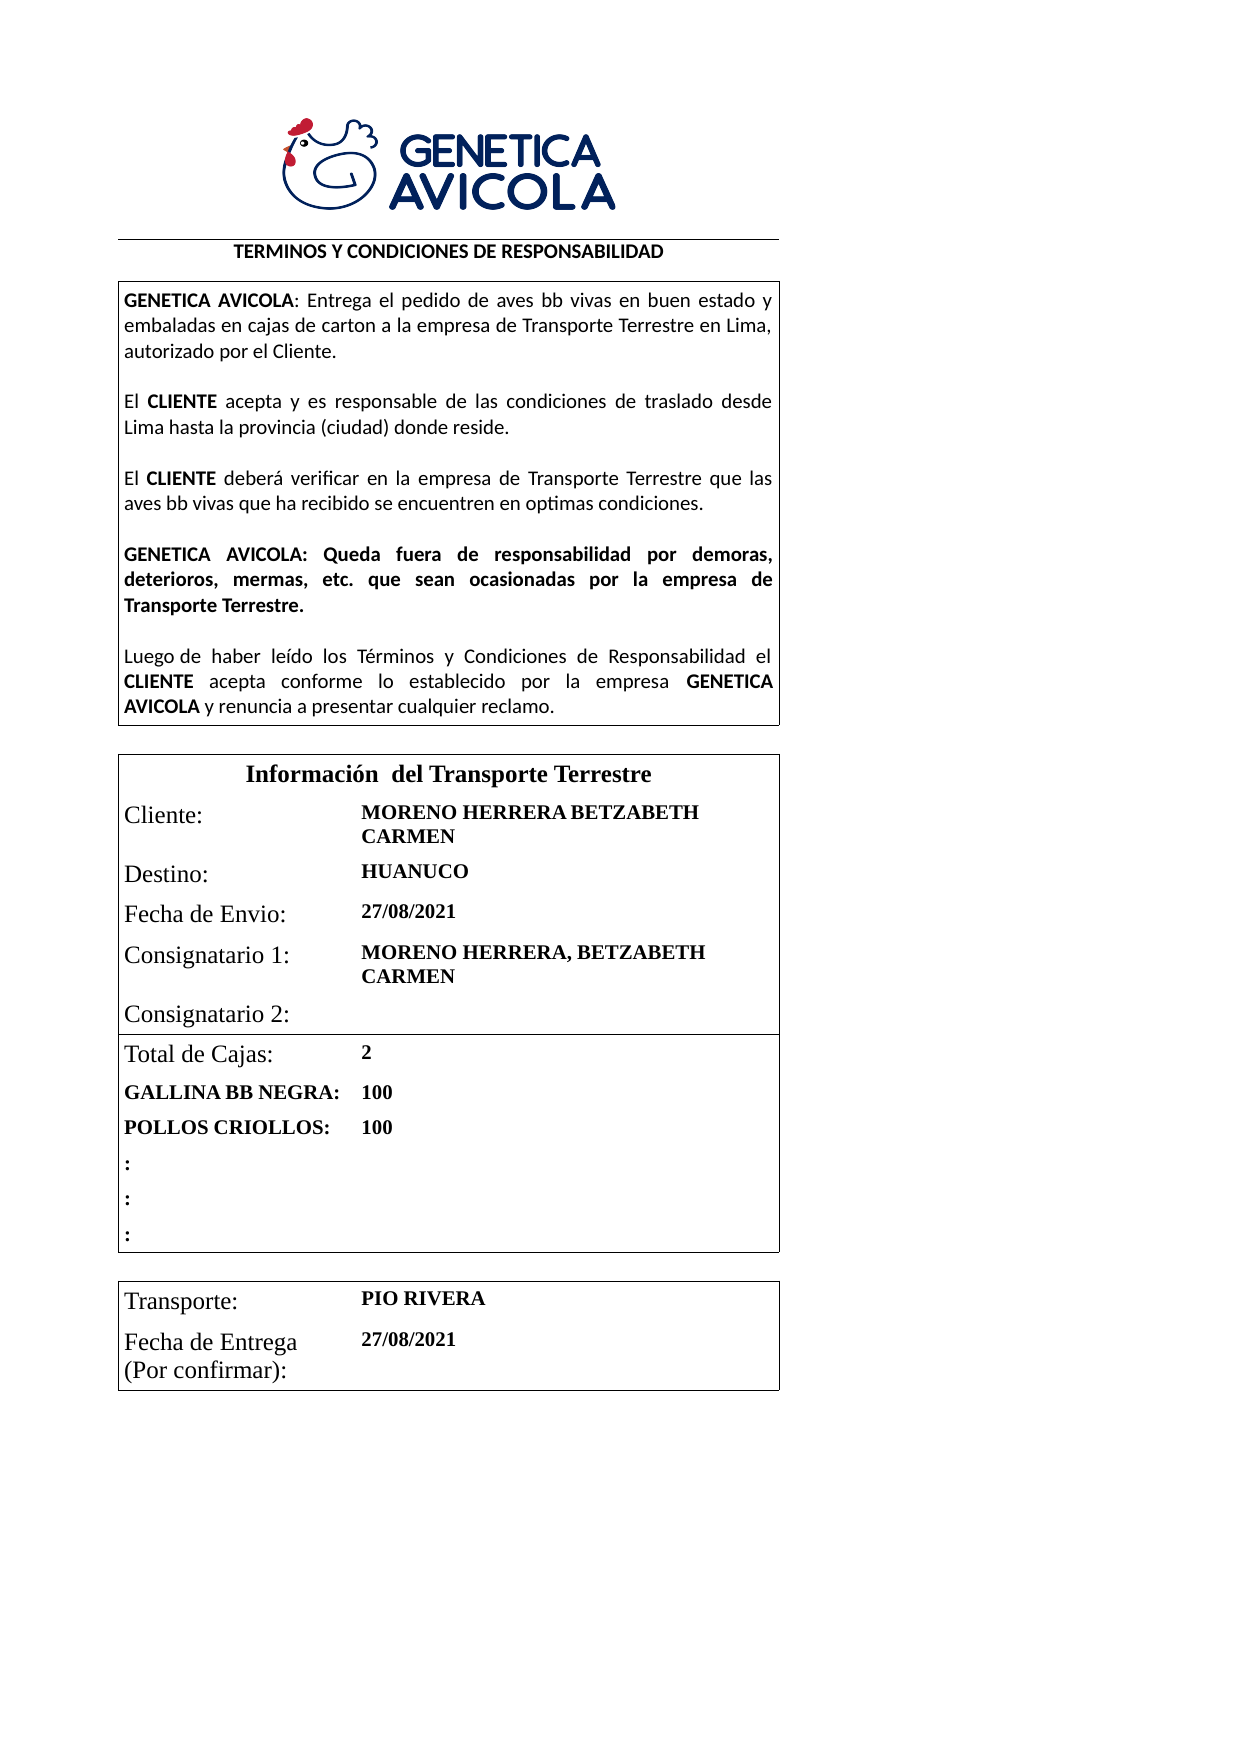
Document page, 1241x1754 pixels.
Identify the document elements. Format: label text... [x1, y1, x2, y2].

table_cell [356, 1216, 779, 1252]
table_cell POLLOS CRIOLLOS: [119, 1110, 356, 1145]
table_cell HUANUCO [356, 854, 779, 894]
table_cell [356, 1145, 779, 1181]
table_cell MORENO HERRERA, BETZABETH CARMEN [356, 934, 779, 993]
table_cell Destino: [119, 854, 356, 894]
table_cell [356, 1253, 779, 1281]
table_cell PIO RIVERA [356, 1282, 779, 1321]
table_cell 27/08/2021 [356, 894, 779, 934]
table_cell Transporte: [119, 1282, 356, 1321]
table_cell Total de Cajas: [119, 1035, 356, 1074]
table_cell 27/08/2021 [356, 1321, 779, 1390]
table_cell Fecha de Entrega (Por confirmar): [119, 1321, 356, 1390]
table_header TERMINOS Y CONDICIONES DE RESPONSABILIDAD [118, 240, 779, 281]
table_cell Cliente: [119, 794, 356, 853]
table_cell : [119, 1216, 356, 1252]
table_cell 100 [356, 1074, 779, 1109]
table_header Información del Transporte Terrestre [119, 755, 779, 794]
picture [282, 118, 616, 210]
table_cell GALLINA BB NEGRA: [119, 1074, 356, 1109]
table_cell [356, 994, 779, 1034]
table_cell 100 [356, 1110, 779, 1145]
table_cell GENETICA AVICOLA: Entrega el pedido de aves bb vivas en buen estado y embaladas en cajas de carton a la empresa de Transporte Terrestre en Lima, autorizado por el Cliente. El CLIENTE acepta y es responsable de las condiciones de traslado desde Lima hasta la provincia (ciudad) donde reside. El CLIENTE deberá verificar en la empresa de Transporte Terrestre que las aves bb vivas que ha recibido se encuentren en optimas condiciones. GENETICA AVICOLA: Queda fuera de responsabilidad por demoras, deterioros, mermas, etc. que sean ocasionadas por la empresa de Transporte Terrestre. Luego de haber leído los Términos y Condiciones de Responsabilidad el CLIENTE acepta conforme lo establecido por la empresa GENETICA AVICOLA y renuncia a presentar cualquier reclamo. [119, 282, 779, 725]
table_cell Consignatario 1: [119, 934, 356, 993]
table_cell Consignatario 2: [119, 994, 356, 1034]
table_cell [356, 1181, 779, 1216]
table_cell Fecha de Envio: [119, 894, 356, 934]
table_cell : [119, 1181, 356, 1216]
table_cell 2 [356, 1035, 779, 1074]
table_cell MORENO HERRERA BETZABETH CARMEN [356, 794, 779, 853]
table_cell [118, 1253, 356, 1281]
table_cell : [119, 1145, 356, 1181]
